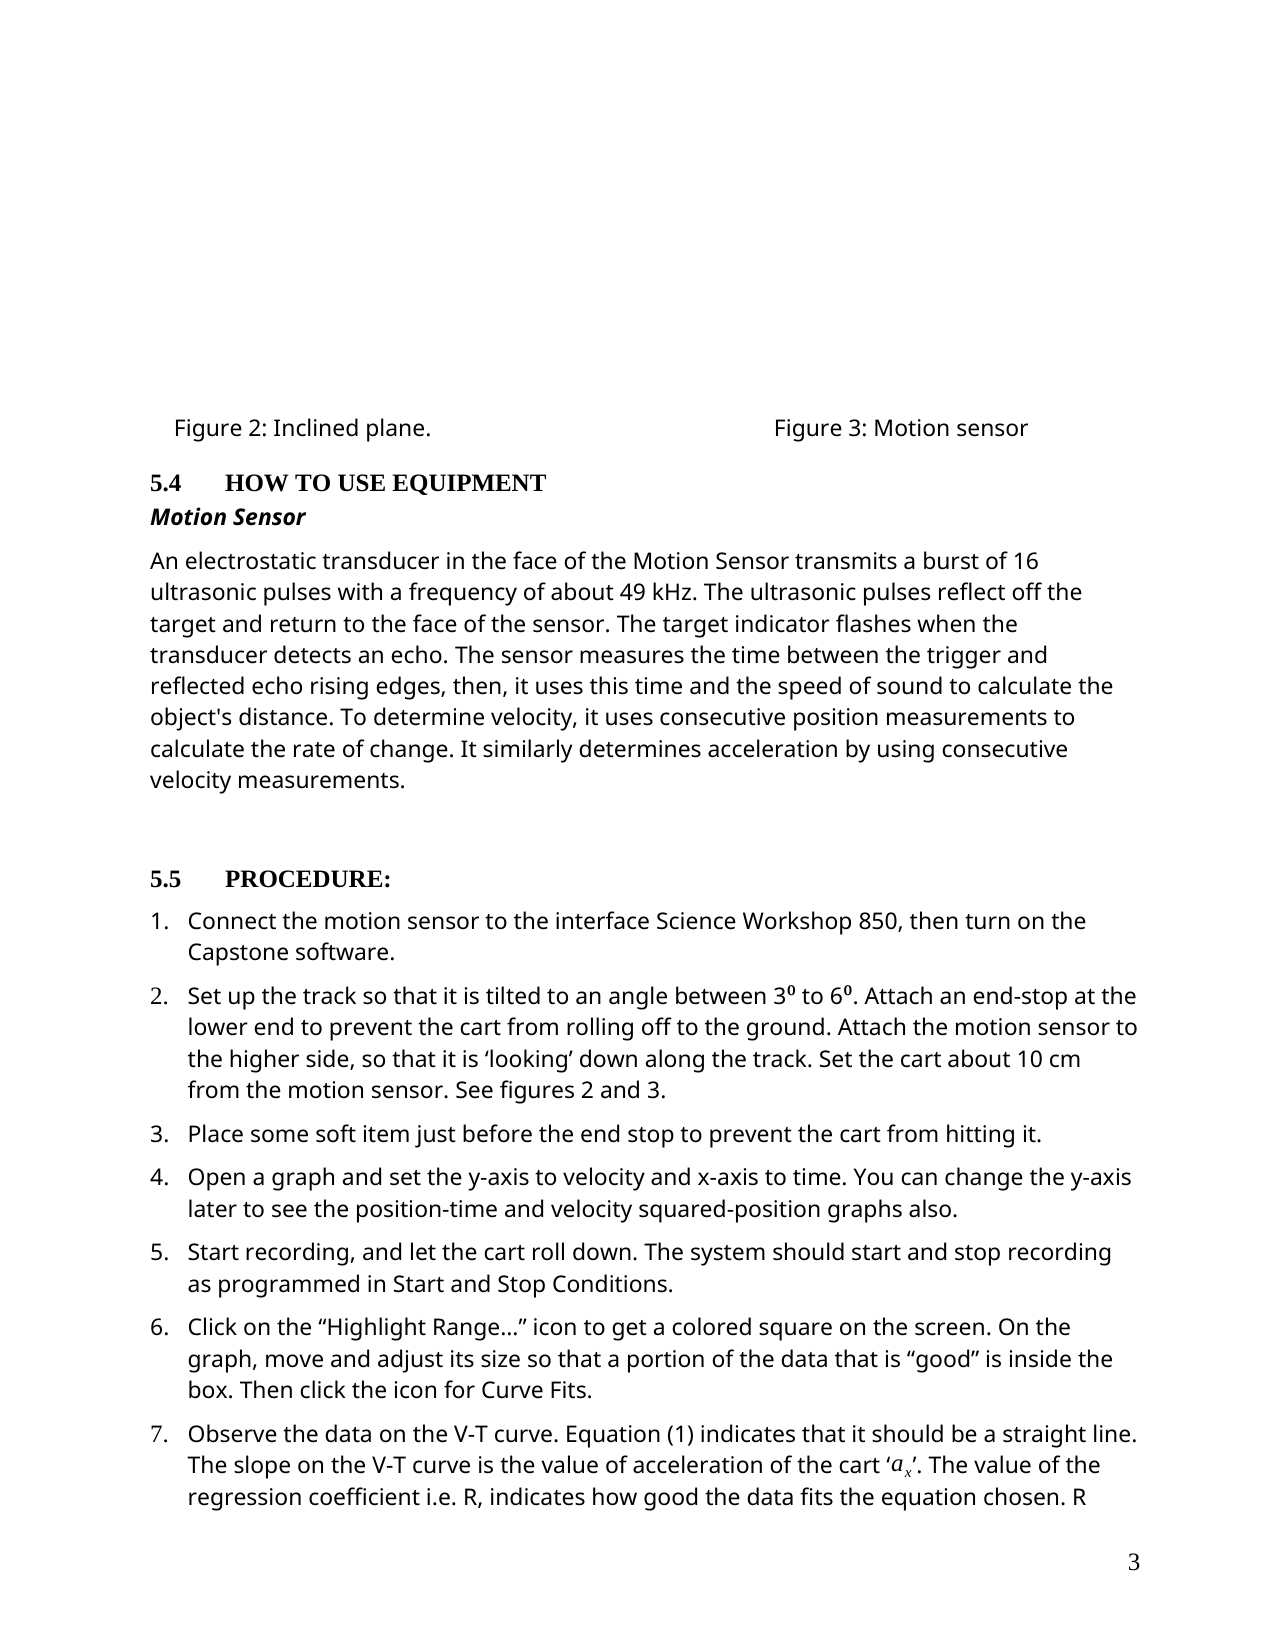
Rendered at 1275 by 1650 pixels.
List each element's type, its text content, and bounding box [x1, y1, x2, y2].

list Start recording, and let the cart roll down. The system should start and stop recording as programmed in Start and Stop Conditions. [150, 1236, 1140, 1299]
subtitle 5.4 HOW TO USE EQUIPMENT [150, 468, 1140, 497]
text An electrostatic transducer in the face of the Motion Sensor transmits a burst of 16 ultrasonic pulses with a frequency of about 49 kHz. The ultrasonic pulses reflect off the target and return to the face of the sensor. The target indicator flashes when the transducer detects an echo. The sensor measures the time between the trigger and reflected echo rising edges, then, it uses this time and the speed of sound to calculate the object's distance. To determine velocity, it uses consecutive position measurements to calculate the rate of change. It similarly determines acceleration by using consecutive velocity measurements. [150, 545, 1140, 795]
list Observe the data on the V-T curve. Equation (1) indicates that it should be a straight line. The slope on the V-T curve is the value of acceleration of the cart ‘’. The value of the regression coefficient i.e. R, indicates how good the data fits the equation chosen. R [150, 1418, 1140, 1512]
list Click on the “Highlight Range…” icon to get a colored square on the screen. On the graph, move and adjust its size so that a portion of the data that is “good” is inside the box. Then click the icon for Curve Fits. [150, 1311, 1140, 1405]
subtitle 5.5 PROCEDURE: [150, 864, 1140, 893]
list Place some soft item just before the end stop to prevent the cart from hitting it. [150, 1118, 1140, 1149]
list Open a graph and set the y-axis to velocity and x-axis to time. You can change the y-axis later to see the position-time and velocity squared-position graphs also. [150, 1161, 1140, 1224]
list Connect the motion sensor to the interface Science Workshop 850, then turn on the Capstone software. [150, 905, 1140, 968]
text Figure 2: Inclined plane. Figure 3: Motion sensor [150, 412, 1140, 443]
subtitle Motion Sensor [150, 501, 1140, 533]
list Set up the track so that it is tilted to an angle between 3⁰ to 6⁰. Attach an end-stop at the lower end to prevent the cart from rolling off to the ground. Attach the motion sensor to the higher side, so that it is ‘looking’ down along the track. Set the cart about 10 cm from the motion sensor. See figures 2 and 3. [150, 980, 1140, 1105]
